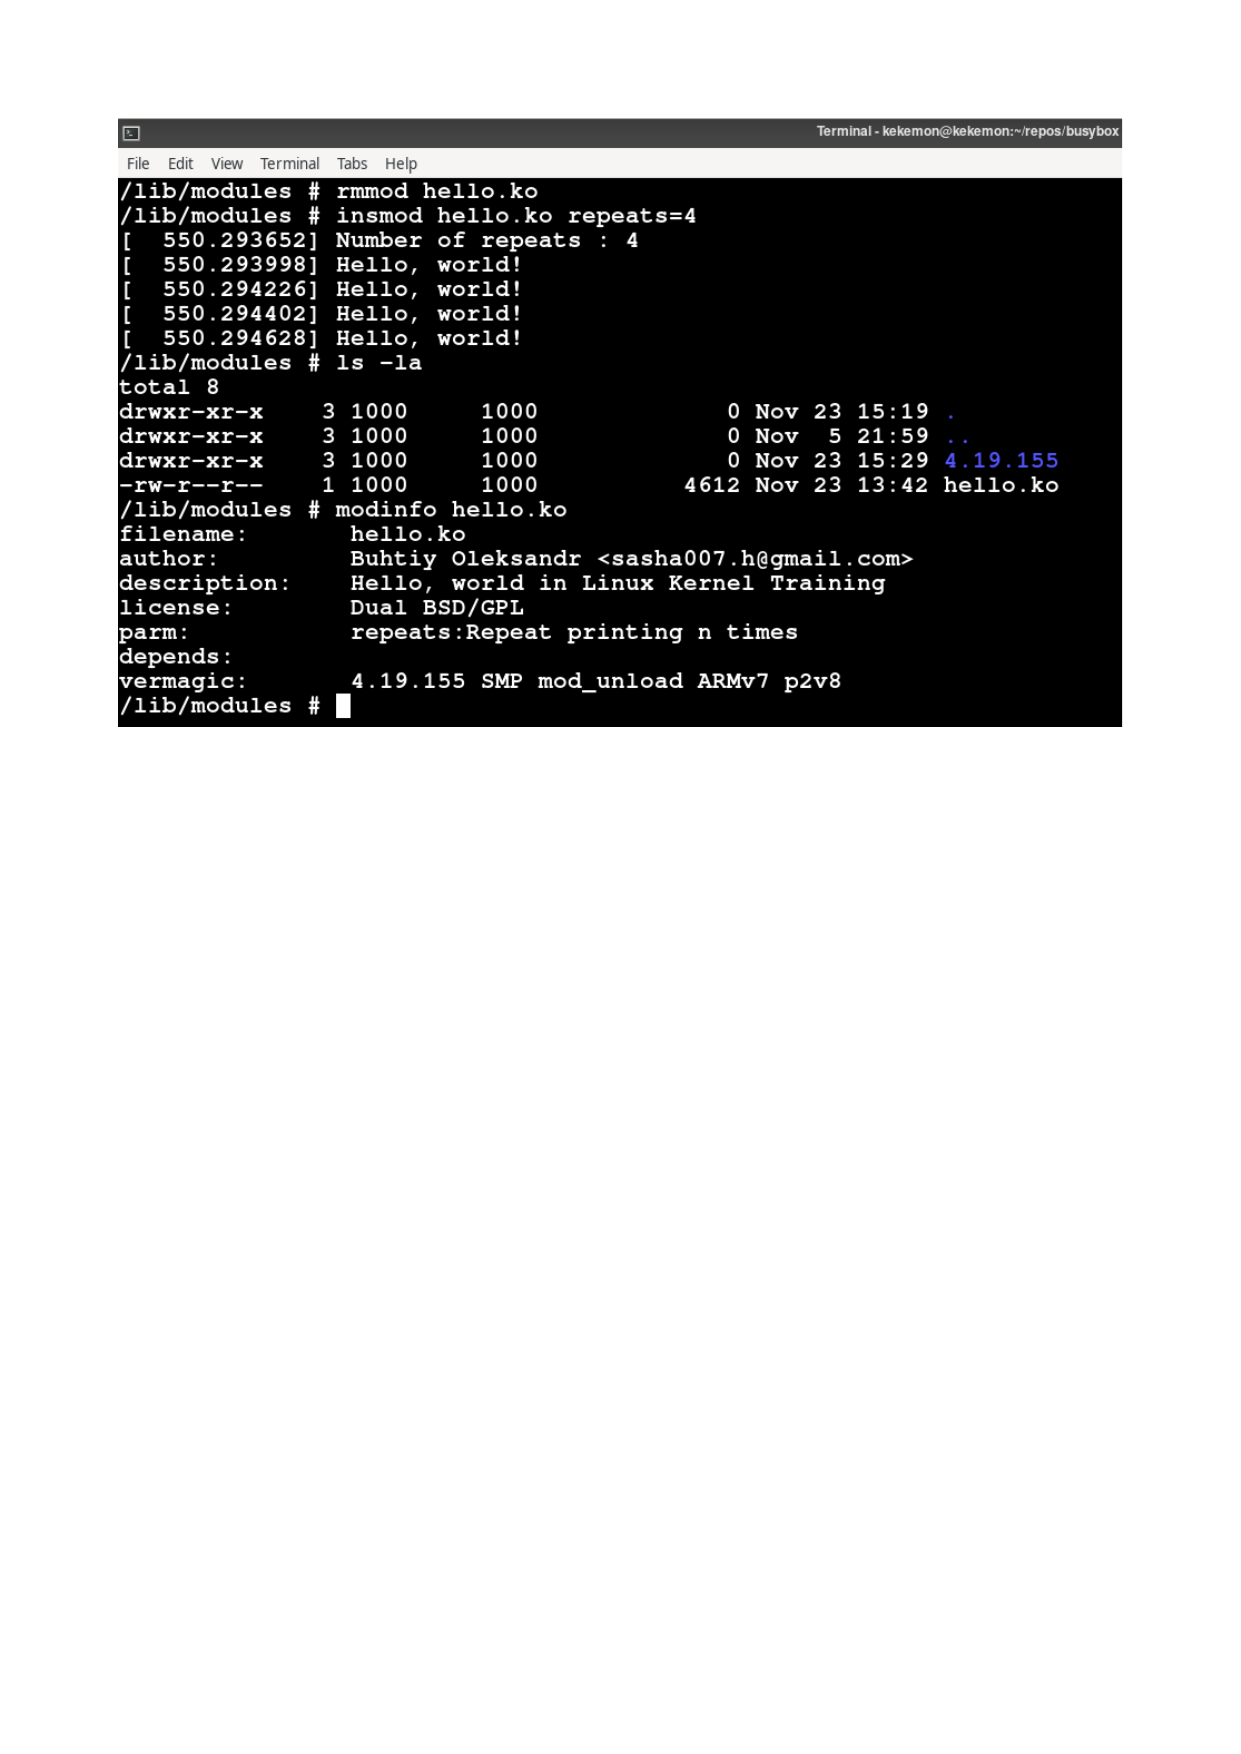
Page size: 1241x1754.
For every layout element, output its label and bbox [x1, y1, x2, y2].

picture [118, 118, 1123, 727]
